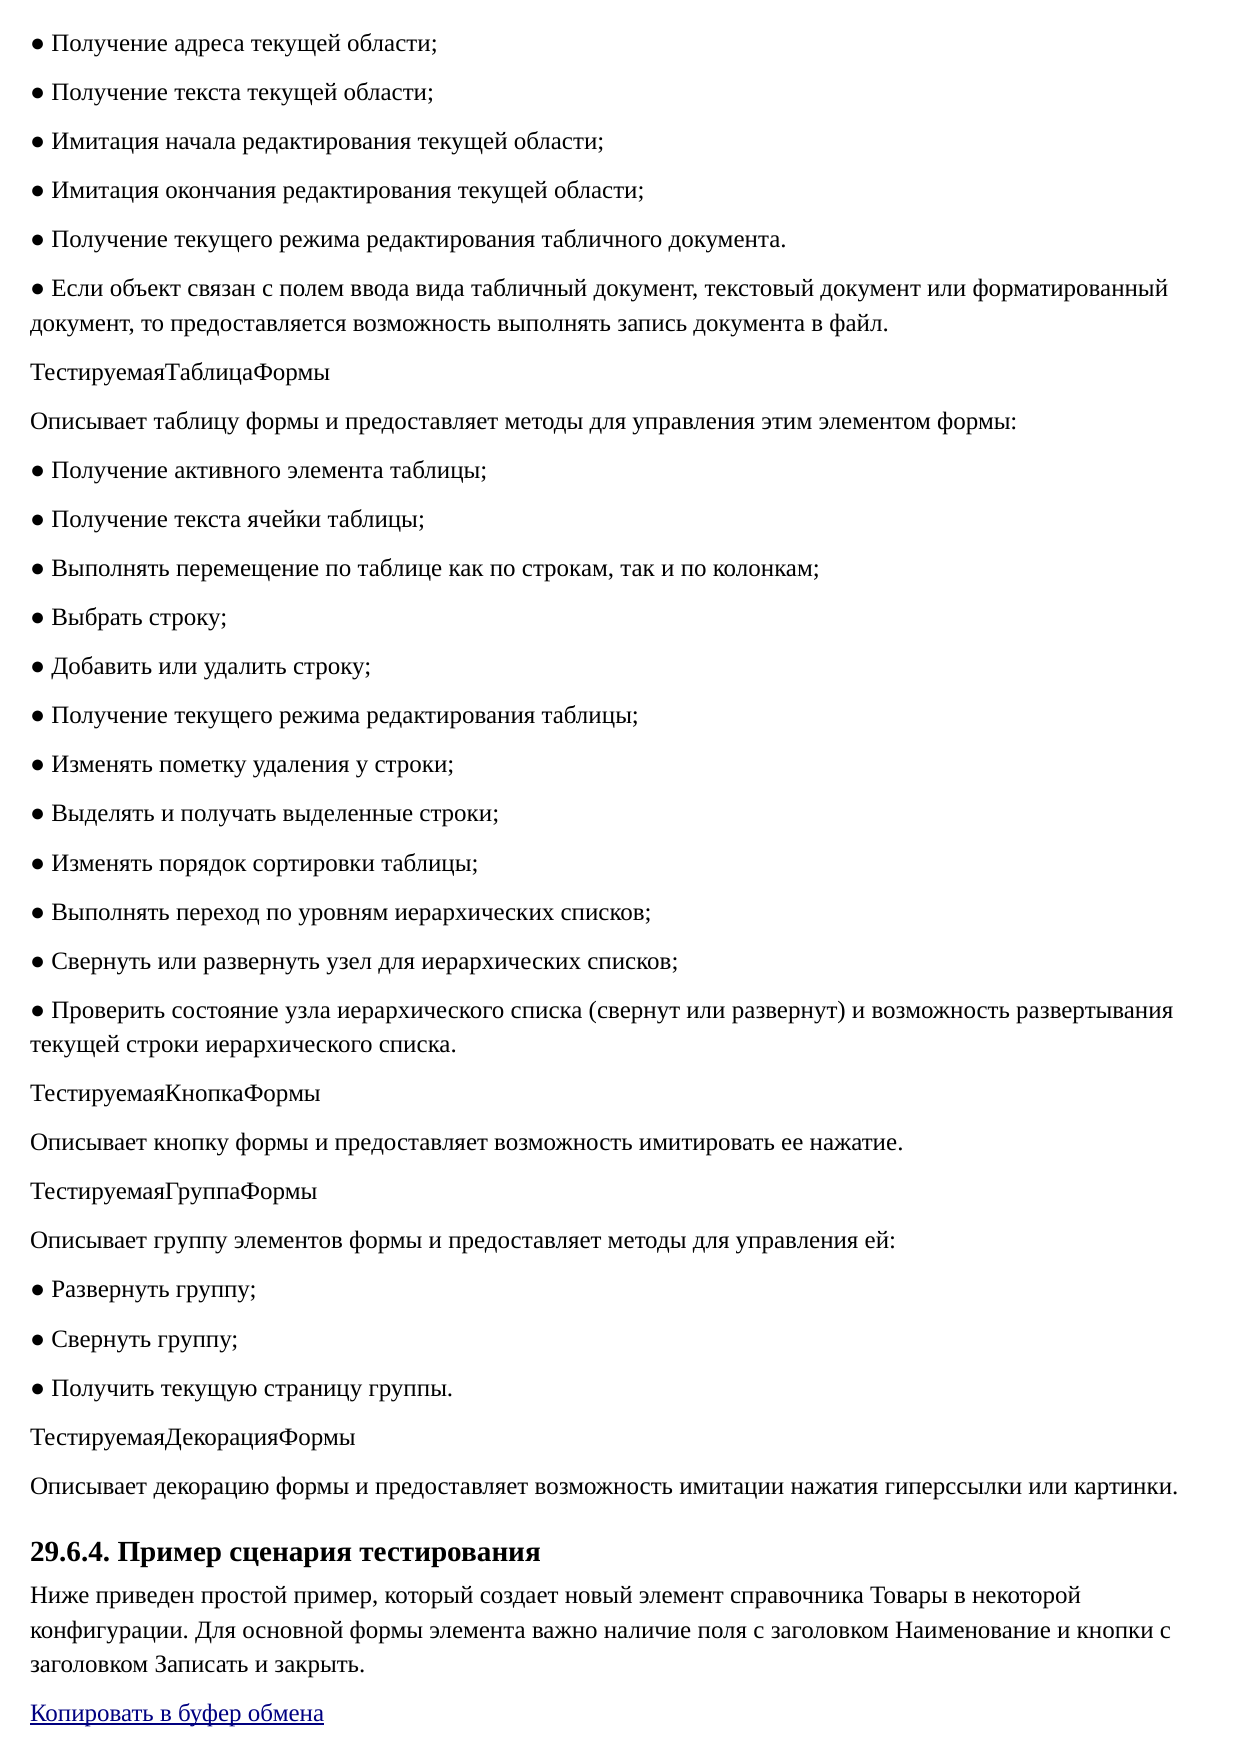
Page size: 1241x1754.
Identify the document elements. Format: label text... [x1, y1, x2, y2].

text Описывает кнопку формы и предоставляет возможность имитировать ее нажатие. [30, 1127, 1211, 1156]
text ● Получение текста ячейки таблицы; [30, 504, 1211, 533]
text ТестируемаяКнопкаФормы [30, 1078, 1211, 1107]
text ● Получение адреса текущей области; [30, 28, 1211, 57]
text ● Если объект связан с полем ввода вида табличный документ, текстовый документ или форматированный документ, то предоставляется возможность выполнять запись документа в файл. [30, 273, 1211, 337]
text ● Свернуть группу; [30, 1324, 1211, 1352]
text ● Имитация начала редактирования текущей области; [30, 126, 1211, 155]
text ● Имитация окончания редактирования текущей области; [30, 175, 1211, 204]
text ТестируемаяГруппаФормы [30, 1176, 1211, 1205]
text ● Свернуть или развернуть узел для иерархических списков; [30, 946, 1211, 974]
text ТестируемаяТаблицаФормы [30, 357, 1211, 386]
text Описывает декорацию формы и предоставляет возможность имитации нажатия гиперссылки или картинки. [30, 1471, 1211, 1499]
text ● Получить текущую страницу группы. [30, 1373, 1211, 1401]
text ● Выделять и получать выделенные строки; [30, 798, 1211, 827]
text ● Выбрать строку; [30, 602, 1211, 631]
text Ниже приведен простой пример, который создает новый элемент справочника Товары в некоторой конфигурации. Для основной формы элемента важно наличие поля с заголовком Наименование и кнопки с заголовком Записать и закрыть. [30, 1581, 1211, 1678]
text ТестируемаяДекорацияФормы [30, 1422, 1211, 1451]
text ● Получение текущего режима редактирования таблицы; [30, 700, 1211, 729]
text ● Проверить состояние узла иерархического списка (свернут или развернут) и возможность развертывания текущей строки иерархического списка. [30, 995, 1211, 1058]
text ● Получение текущего режима редактирования табличного документа. [30, 224, 1211, 253]
text ● Выполнять перемещение по таблице как по строкам, так и по колонкам; [30, 553, 1211, 582]
text ● Изменять порядок сортировки таблицы; [30, 848, 1211, 876]
text ● Развернуть группу; [30, 1274, 1211, 1303]
text ● Получение активного элемента таблицы; [30, 455, 1211, 484]
text ● Получение текста текущей области; [30, 77, 1211, 106]
text ● Добавить или удалить строку; [30, 651, 1211, 680]
text ● Выполнять переход по уровням иерархических списков; [30, 897, 1211, 925]
text ● Изменять пометку удаления у строки; [30, 749, 1211, 778]
text Описывает группу элементов формы и предоставляет методы для управления ей: [30, 1226, 1211, 1254]
subtitle 29.6.4. Пример сценария тестирования [30, 1534, 1211, 1568]
text Копировать в буфер обмена [30, 1698, 1211, 1727]
text Описывает таблицу формы и предоставляет методы для управления этим элементом формы: [30, 406, 1211, 435]
